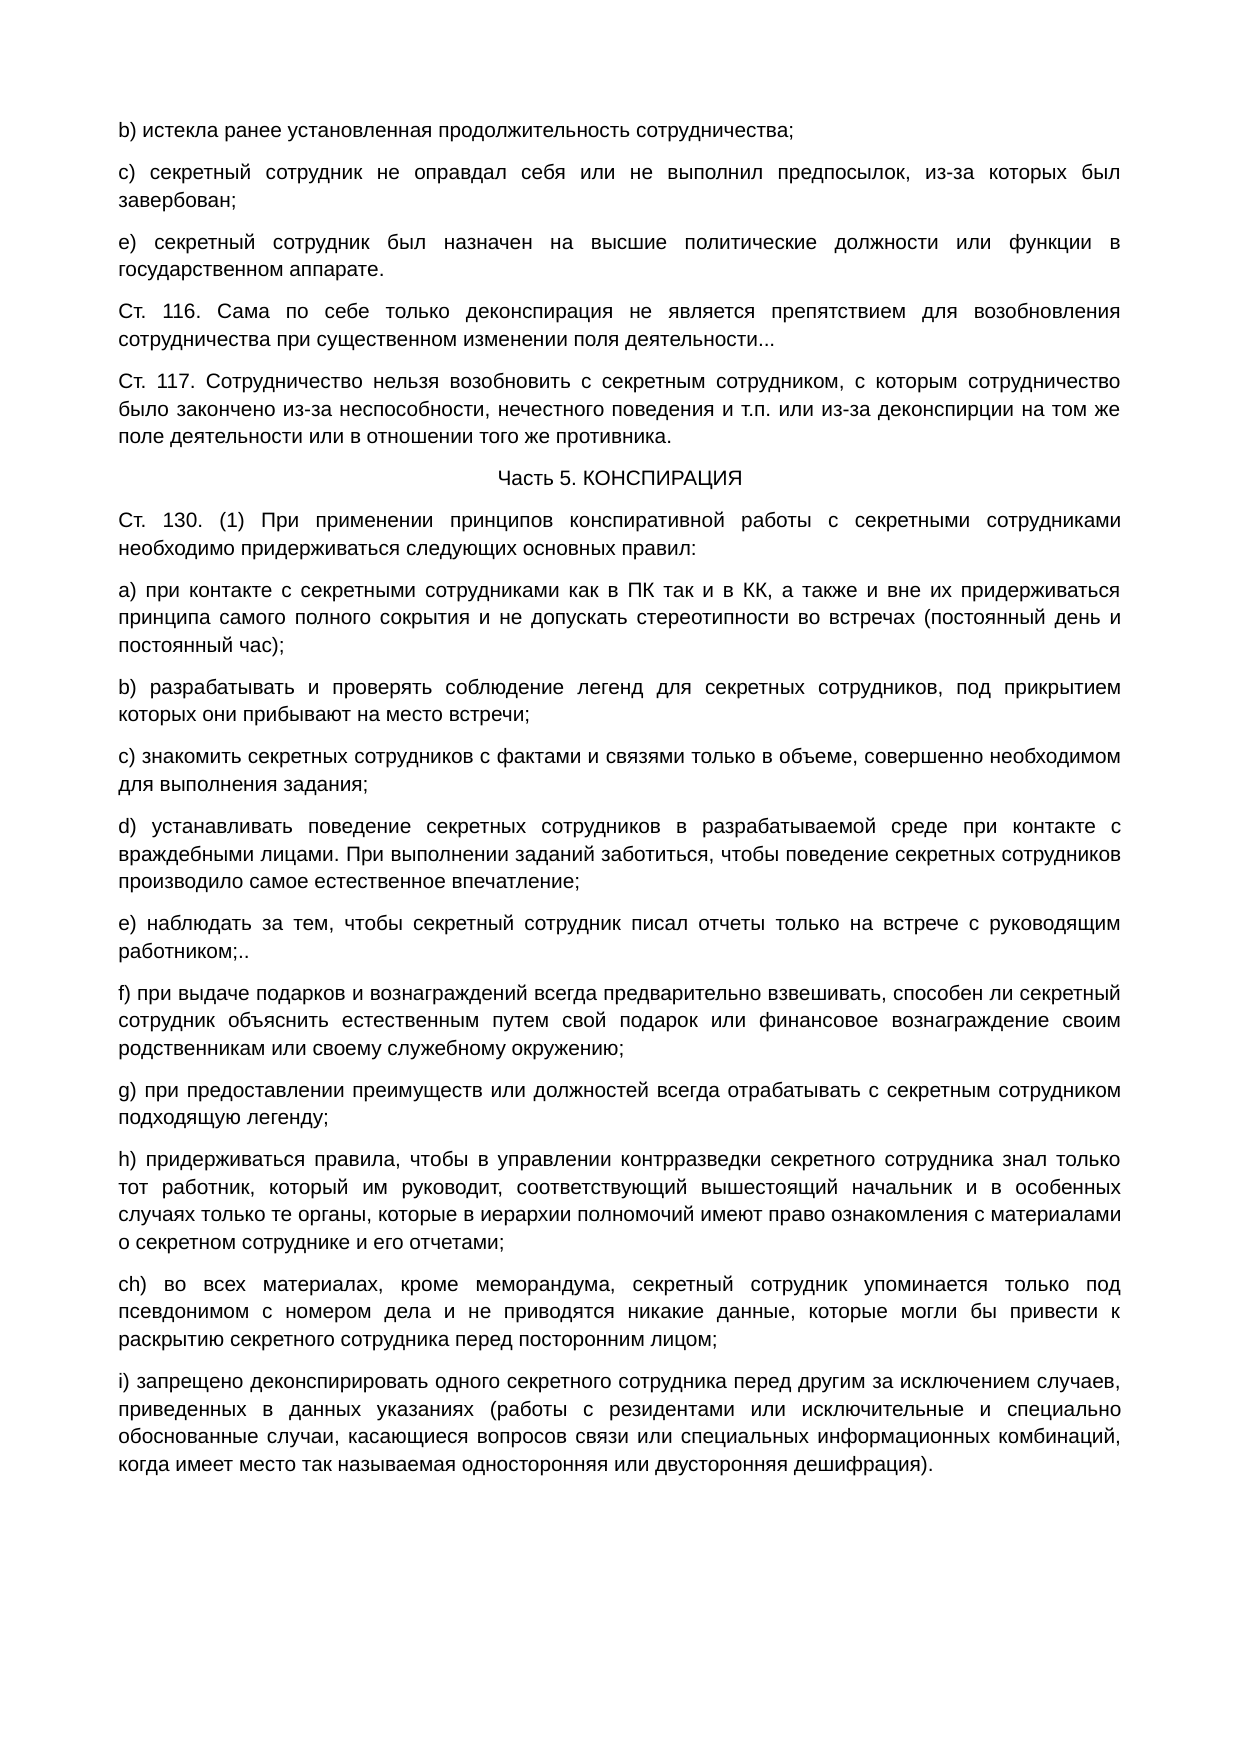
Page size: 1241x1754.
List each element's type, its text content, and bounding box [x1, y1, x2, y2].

text g) при предоставлении преимуществ или должностей всегда отрабатывать с секретным сотрудником подходящую легенду; [118, 1078, 1122, 1129]
text i) запрещено деконспирировать одного секретного сотрудника перед другим за исключением случаев, приведенных в данных указаниях (работы с резидентами или исключительные и специально обоснованные случаи, касающиеся вопросов связи или специальных информационных комбинаций, когда имеет место так называемая односторонняя или двусторонняя дешифрация). [118, 1369, 1122, 1475]
text с) знакомить секретных сотрудников с фактами и связями только в объеме, совершенно необходимом для выполнения задания; [118, 744, 1122, 796]
text b) истекла ранее установленная продолжительность сотрудничества; [118, 118, 1122, 142]
text е) секретный сотрудник был назначен на высшие политические должности или функции в государственном аппарате. [118, 230, 1122, 281]
text f) при выдаче подарков и вознаграждений всегда предварительно взвешивать, способен ли секретный сотрудник объяснить естественным путем свой подарок или финансовое вознаграждение своим родственникам или своему служебному окружению; [118, 981, 1122, 1059]
text c) секретный сотрудник не оправдал себя или не выполнил предпосылок, из-за которых был завербован; [118, 160, 1122, 212]
text d) устанавливать поведение секретных сотрудников в разрабатываемой среде при контакте с враждебными лицами. При выполнении заданий заботиться, чтобы поведение секретных сотрудников производило самое естественное впечатление; [118, 814, 1122, 893]
text а) при контакте с секретными сотрудниками как в ПК так и в КК, а также и вне их придерживаться принципа самого полного сокрытия и не допускать стереотипности во встречах (постоянный день и постоянный час); [118, 578, 1122, 657]
text Ст. 116. Сама по себе только деконспирация не является препятствием для возобновления сотрудничества при существенном изменении поля деятельности... [118, 299, 1122, 351]
text b) разрабатывать и проверять соблюдение легенд для секретных сотрудников, под прикрытием которых они прибывают на место встречи; [118, 675, 1122, 726]
text ch) во всех материалах, кроме меморандума, секретный сотрудник упоминается только под псевдонимом с номером дела и не приводятся никакие данные, которые могли бы привести к раскрытию секретного сотрудника перед посторонним лицом; [118, 1272, 1122, 1351]
text Ст. 117. Сотрудничество нельзя возобновить с секретным сотрудником, с которым сотрудничество было закончено из-за неспособности, нечестного поведения и т.п. или из-за деконспирции на том же поле деятельности или в отношении того же противника. [118, 369, 1122, 448]
text е) наблюдать за тем, чтобы секретный сотрудник писал отчеты только на встрече с руководящим работником;.. [118, 911, 1122, 962]
text Ст. 130. (1) При применении принципов конспиративной работы с секретными сотрудниками необходимо придерживаться следующих основных правил: [118, 508, 1122, 559]
text Часть 5. КОНСПИРАЦИЯ [118, 466, 1122, 490]
text h) придерживаться правила, чтобы в управлении контрразведки секретного сотрудника знал только тот работник, который им руководит, соответствующий вышестоящий начальник и в особенных случаях только те органы, которые в иерархии полномочий имеют право ознакомления с материалами о секретном сотруднике и его отчетами; [118, 1147, 1122, 1254]
